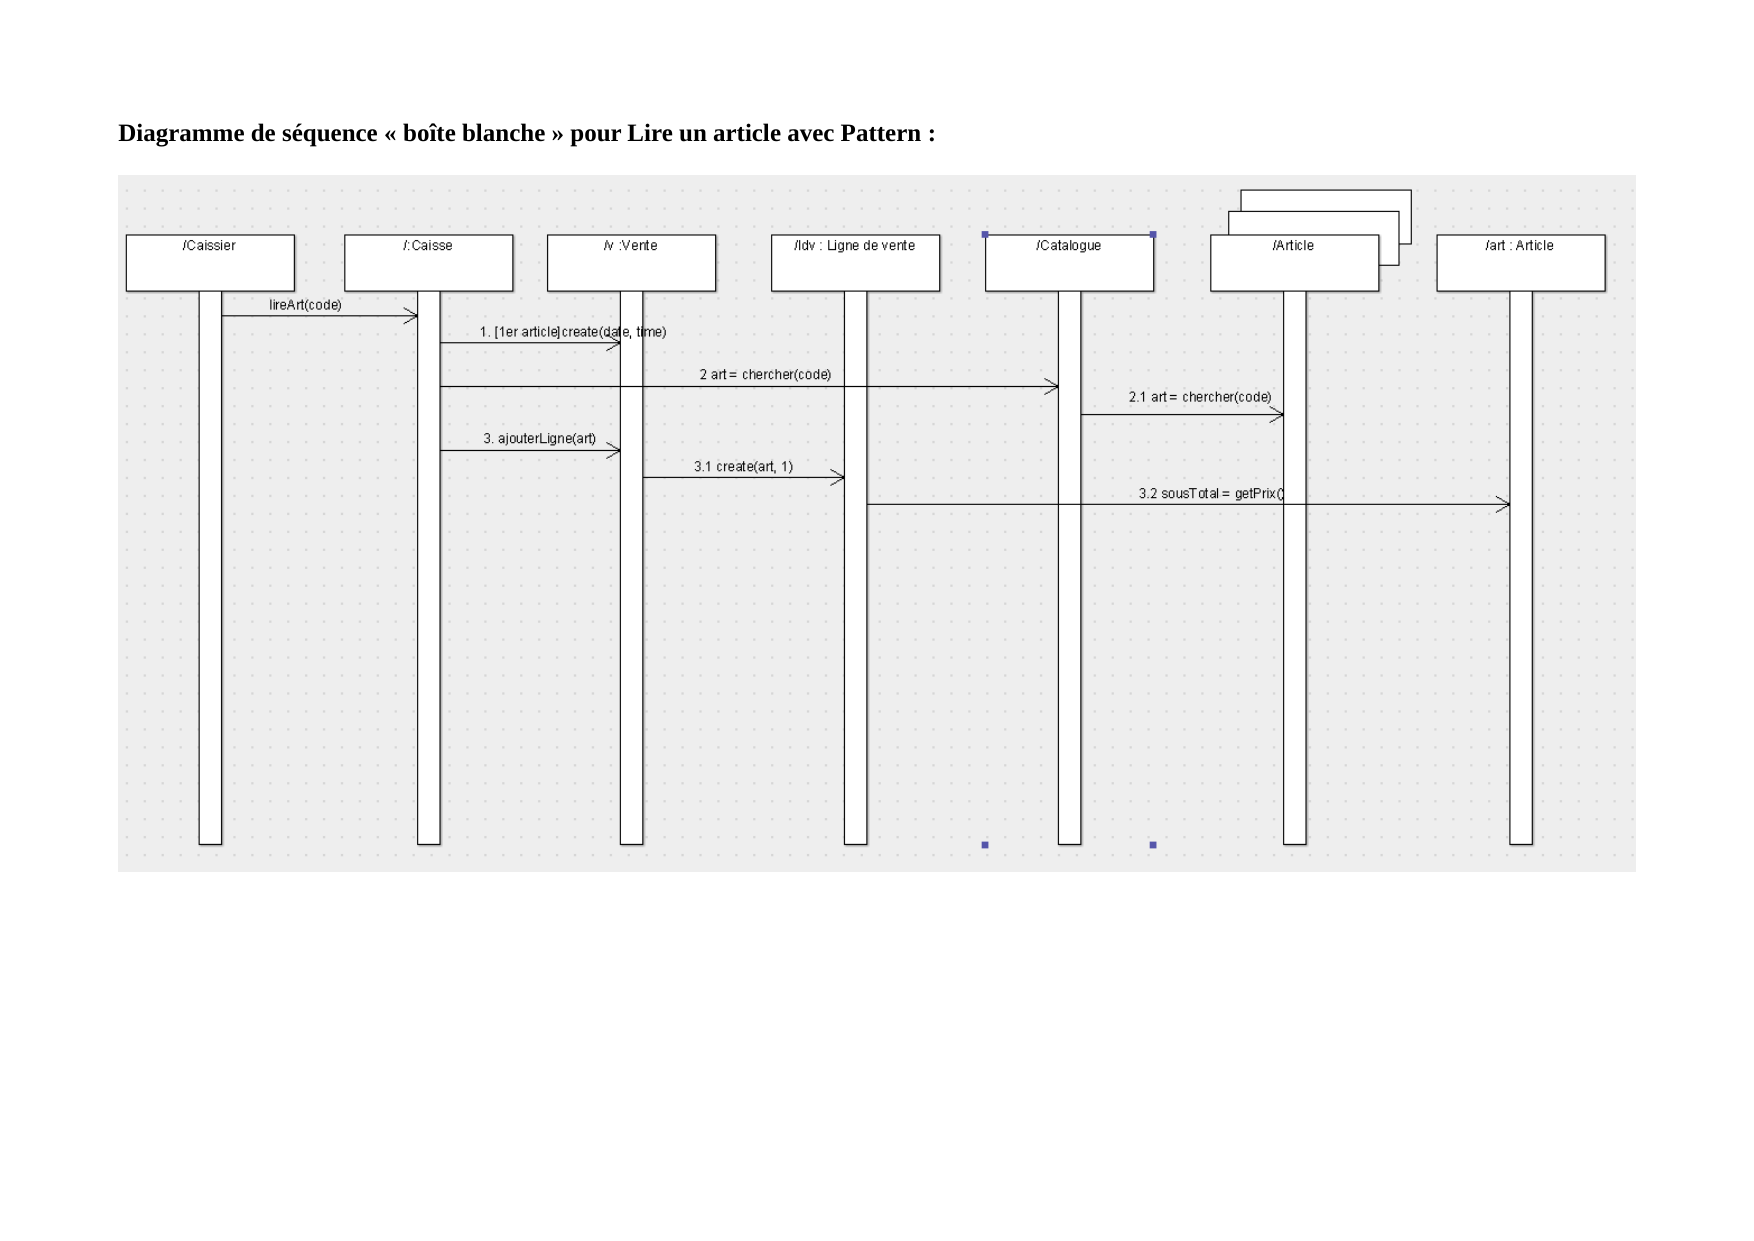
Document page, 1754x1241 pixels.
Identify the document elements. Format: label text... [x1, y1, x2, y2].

text Diagramme de séquence « boîte blanche » pour Lire un article avec Pattern : [118, 118, 1636, 147]
picture [118, 175, 1636, 872]
